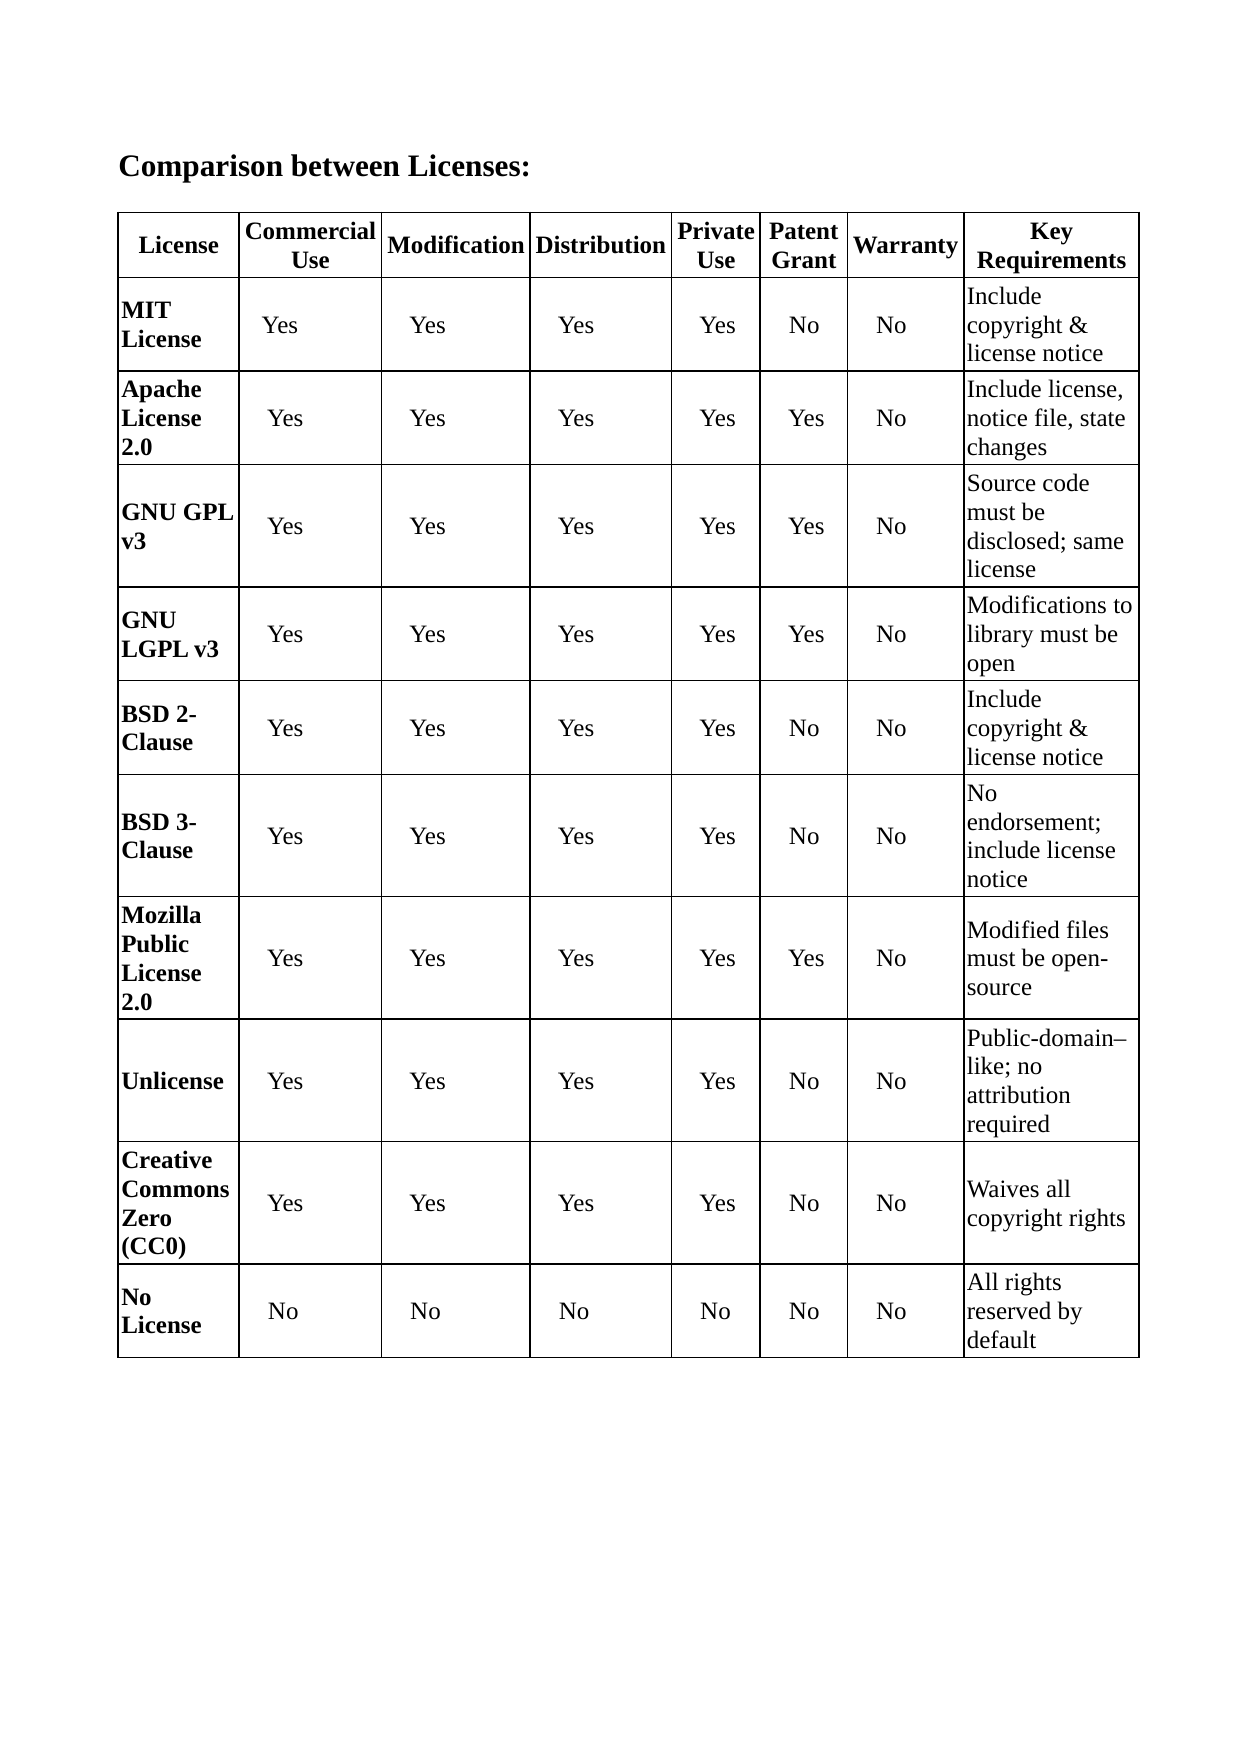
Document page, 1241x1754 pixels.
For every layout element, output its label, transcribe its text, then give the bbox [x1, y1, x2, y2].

table_header Patent Grant [761, 213, 847, 276]
table_cell ✅Yes [240, 278, 381, 370]
table_cell All rights reserved by default [965, 1265, 1138, 1357]
table_cell ❌ No [382, 1265, 529, 1357]
table_cell ❌ No [848, 681, 963, 773]
table_cell ❌ No [848, 1265, 963, 1357]
table_cell ✅ Yes [240, 465, 381, 586]
table_cell ✅ Yes [382, 1020, 529, 1141]
table_cell Include copyright & license notice [965, 278, 1138, 370]
table_cell MIT License [119, 278, 238, 370]
table_cell ✅ Yes [531, 465, 671, 586]
text Comparison between Licenses: [118, 147, 1122, 183]
table_cell Include copyright & license notice [965, 681, 1138, 773]
table_cell ✅ Yes [531, 278, 671, 370]
table_header Key Requirements [965, 213, 1138, 276]
table_cell Public-domain–like; no attribution required [965, 1020, 1138, 1141]
table_cell ✅ Yes [382, 278, 529, 370]
table_cell ✅ Yes [531, 1142, 671, 1263]
table_cell ✅ Yes [761, 897, 847, 1018]
table_cell ✅ Yes [672, 278, 759, 370]
table_cell ✅ Yes [382, 775, 529, 896]
table_header Warranty [848, 213, 963, 276]
table_cell ✅ Yes [382, 588, 529, 680]
table_cell ❌ No [761, 1020, 847, 1141]
table_cell ✅ Yes [672, 465, 759, 586]
table_cell BSD 3-Clause [119, 775, 238, 896]
table_cell ✅ Yes [240, 1020, 381, 1141]
table_cell Mozilla Public License 2.0 [119, 897, 238, 1018]
table_cell ❌ No [848, 775, 963, 896]
table_cell Modified files must be open-source [965, 897, 1138, 1018]
table_cell ✅ Yes [240, 588, 381, 680]
table_cell Source code must be disclosed; same license [965, 465, 1138, 586]
table_cell ✅ Yes [531, 775, 671, 896]
table_cell ✅ Yes [382, 681, 529, 773]
table_cell ✅ Yes [240, 372, 381, 464]
table_header Private Use [672, 213, 759, 276]
table_cell ❌ No [531, 1265, 671, 1357]
table_cell ❌ No [761, 278, 847, 370]
table_cell ✅ Yes [382, 897, 529, 1018]
table_cell ✅ Yes [761, 465, 847, 586]
table_cell Modifications to library must be open [965, 588, 1138, 680]
table_cell Creative Commons Zero (CC0) [119, 1142, 238, 1263]
table_cell ❌ No [848, 278, 963, 370]
table_cell ❌ No [761, 681, 847, 773]
table_cell ❌ No [848, 1020, 963, 1141]
table_cell ❌ No [761, 1265, 847, 1357]
table_cell ✅ Yes [672, 1020, 759, 1141]
table_cell ✅ Yes [382, 465, 529, 586]
table_cell No License [119, 1265, 238, 1357]
table_cell ✅ Yes [761, 372, 847, 464]
table_cell ✅ Yes [531, 1020, 671, 1141]
table_cell ❌ No [848, 588, 963, 680]
table_cell ❌ No [672, 1265, 759, 1357]
table_cell ✅ Yes [240, 1142, 381, 1263]
table_cell ✅ Yes [240, 681, 381, 773]
table_cell Include license, notice file, state changes [965, 372, 1138, 464]
table_header Modification [382, 213, 529, 276]
table_cell ✅ Yes [531, 372, 671, 464]
table_cell ✅ Yes [382, 1142, 529, 1263]
table_cell ✅ Yes [672, 1142, 759, 1263]
table_header License [119, 213, 238, 276]
table_cell ❌ No [848, 1142, 963, 1263]
table_header Commercial Use [240, 213, 381, 276]
table_cell ✅ Yes [531, 681, 671, 773]
table_cell Waives all copyright rights [965, 1142, 1138, 1263]
table_cell ❌ No [848, 372, 963, 464]
table_cell ✅ Yes [240, 897, 381, 1018]
table_cell GNU GPL v3 [119, 465, 238, 586]
table_cell ❌ No [848, 465, 963, 586]
table_cell ✅ Yes [672, 588, 759, 680]
table_cell Unlicense [119, 1020, 238, 1141]
table_cell ✅ Yes [672, 897, 759, 1018]
table_cell GNU LGPL v3 [119, 588, 238, 680]
table_cell ✅ Yes [531, 897, 671, 1018]
table_cell ✅ Yes [240, 775, 381, 896]
table_cell ❌ No [848, 897, 963, 1018]
table_cell ✅ Yes [531, 588, 671, 680]
table_cell No endorsement; include license notice [965, 775, 1138, 896]
table_cell ✅ Yes [761, 588, 847, 680]
table_cell ✅ Yes [382, 372, 529, 464]
table_cell ✅ Yes [672, 681, 759, 773]
table_cell ✅ Yes [672, 775, 759, 896]
table_cell ❌ No [761, 1142, 847, 1263]
table_cell ✅ Yes [672, 372, 759, 464]
table_header Distribution [531, 213, 671, 276]
table_cell ❌ No [761, 775, 847, 896]
table_cell Apache License 2.0 [119, 372, 238, 464]
table_cell ❌ No [240, 1265, 381, 1357]
table_cell BSD 2-Clause [119, 681, 238, 773]
